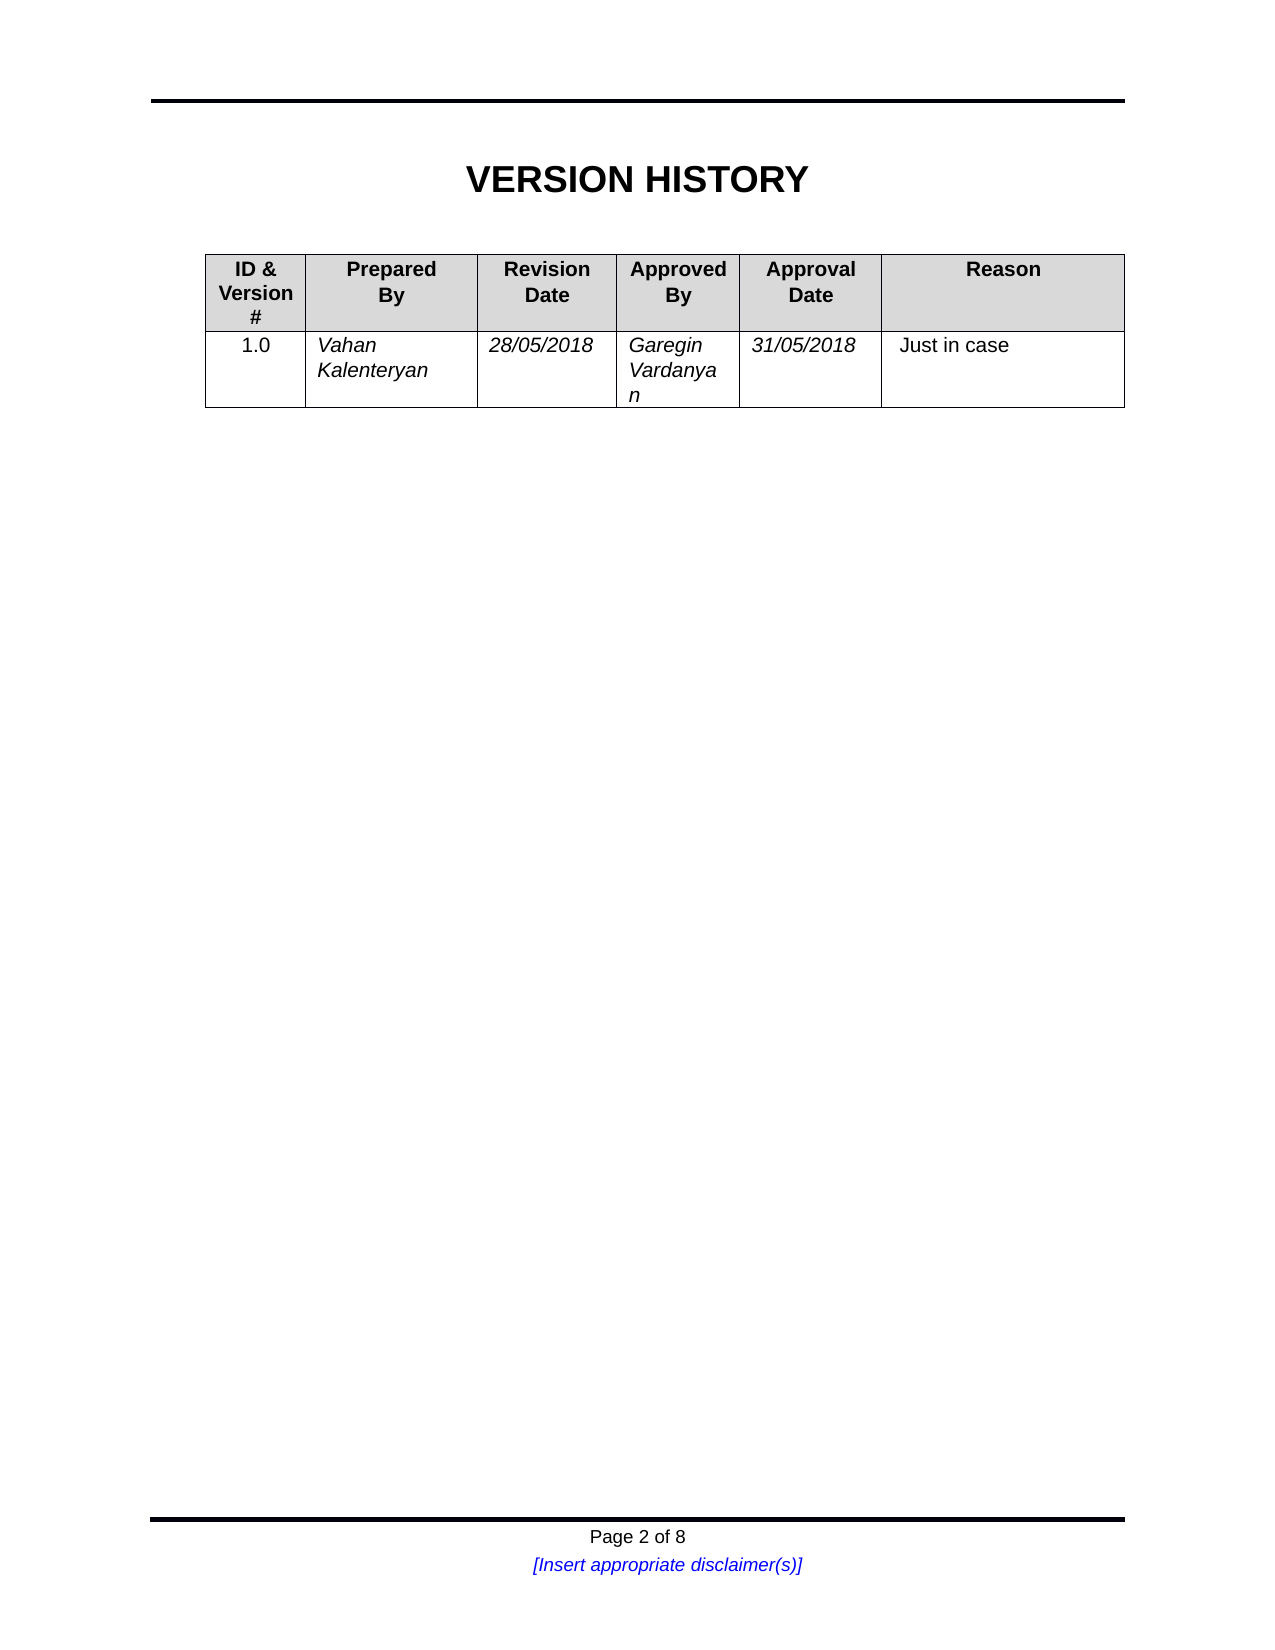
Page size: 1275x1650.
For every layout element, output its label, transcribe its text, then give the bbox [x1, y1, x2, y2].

table_cell Just in case [882, 332, 1124, 407]
table_cell 31/05/2018 [740, 332, 881, 407]
table_header Prepared By [306, 255, 477, 331]
table_header ID & Version # [206, 255, 305, 331]
table_header Approved By [617, 255, 739, 331]
table_cell 1.0 [206, 332, 305, 407]
table_cell Vahan Kalenteryan [306, 332, 477, 407]
table_cell 28/05/2018 [478, 332, 616, 407]
table_header Revision Date [478, 255, 616, 331]
table_header Reason [882, 255, 1124, 331]
title VERSION HISTORY [150, 157, 1125, 200]
table_cell Garegin Vardanyan [617, 332, 739, 407]
table_header Approval Date [740, 255, 881, 331]
